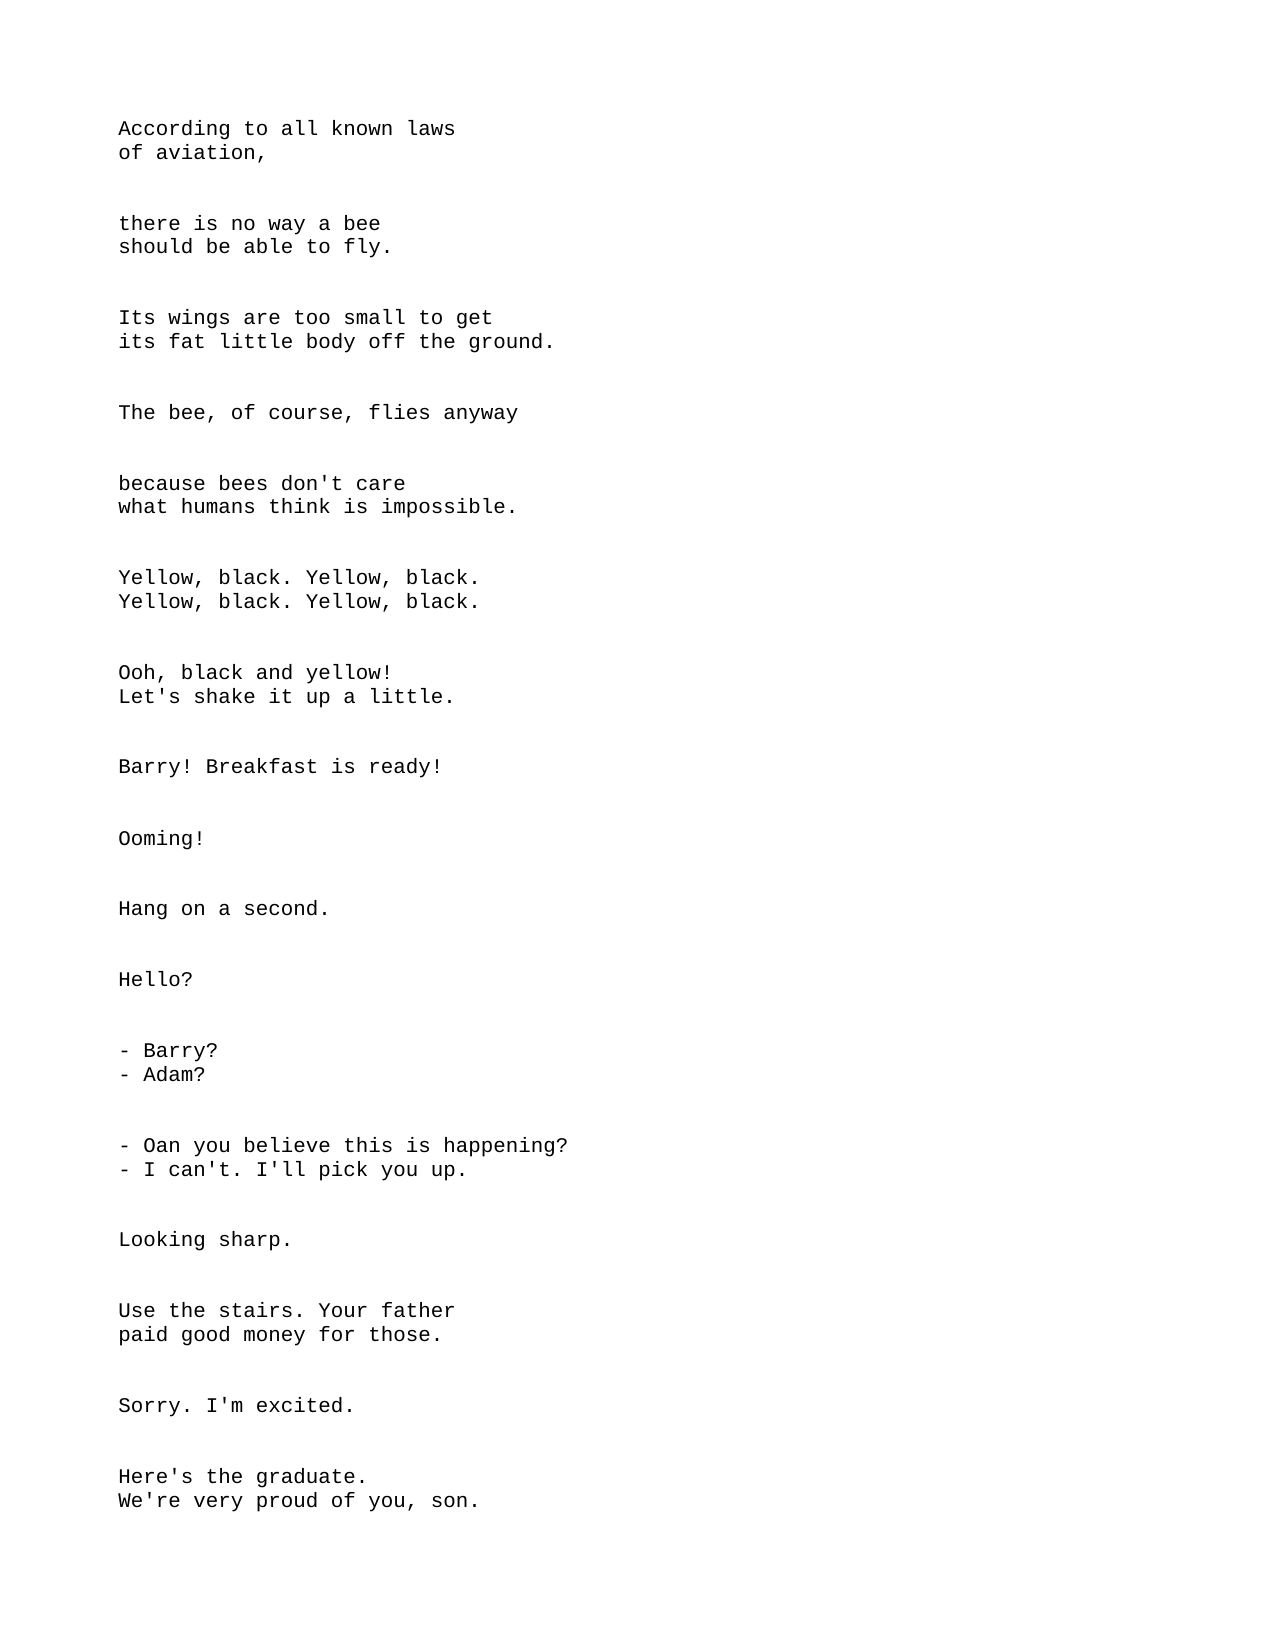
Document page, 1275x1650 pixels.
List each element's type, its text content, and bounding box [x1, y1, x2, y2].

text there is no way a bee [118, 213, 1157, 236]
text Let's shake it up a little. [118, 686, 1157, 709]
text Here's the graduate. [118, 1466, 1157, 1489]
text Yellow, black. Yellow, black. [118, 591, 1157, 615]
text its fat little body off the ground. [118, 331, 1157, 354]
text Hang on a second. [118, 898, 1157, 922]
text because bees don't care [118, 473, 1157, 496]
text Use the stairs. Your father [118, 1300, 1157, 1324]
text Its wings are too small to get [118, 307, 1157, 331]
text Hello? [118, 969, 1157, 993]
text - Barry? [118, 1040, 1157, 1064]
text Sorry. I'm excited. [118, 1395, 1157, 1419]
text We're very proud of you, son. [118, 1489, 1157, 1513]
text - I can't. I'll pick you up. [118, 1158, 1157, 1182]
text According to all known laws [118, 118, 1157, 142]
text Barry! Breakfast is ready! [118, 757, 1157, 780]
text Looking sharp. [118, 1229, 1157, 1253]
text The bee, of course, flies anyway [118, 402, 1157, 426]
text paid good money for those. [118, 1324, 1157, 1348]
text Ooming! [118, 827, 1157, 851]
text should be able to fly. [118, 236, 1157, 260]
text Yellow, black. Yellow, black. [118, 567, 1157, 591]
text - Oan you believe this is happening? [118, 1135, 1157, 1158]
text - Adam? [118, 1064, 1157, 1088]
text what humans think is impossible. [118, 496, 1157, 520]
text of aviation, [118, 142, 1157, 165]
text Ooh, black and yellow! [118, 662, 1157, 686]
